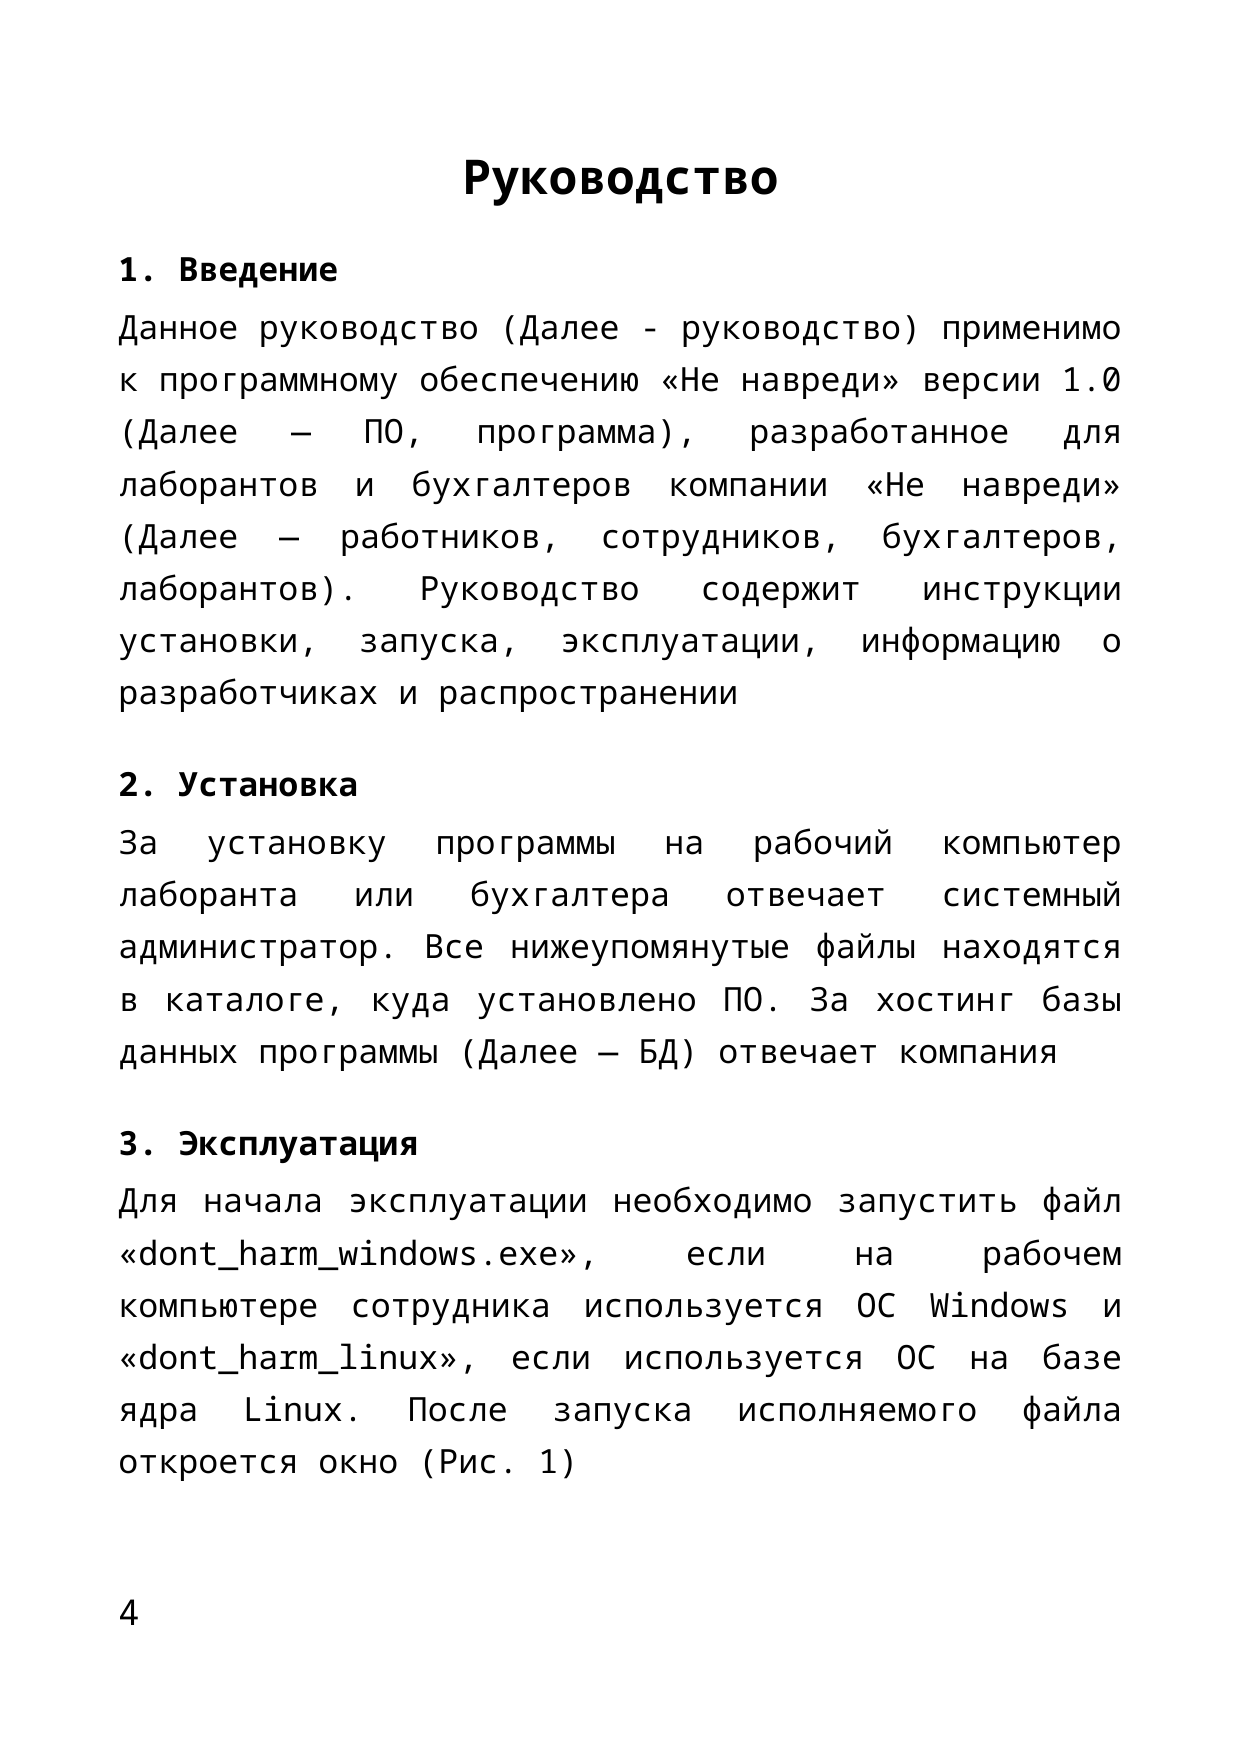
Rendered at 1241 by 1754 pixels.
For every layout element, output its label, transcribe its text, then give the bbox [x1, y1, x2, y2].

text Данное руководство (Далее - руководство) применимо к программному обеспечению «Не навреди» версии 1.0 (Далее — ПО, программа), разработанное для лаборантов и бухгалтеров компании «Не навреди» (Далее — работников, сотрудников, бухгалтеров, лаборантов). Руководство содержит инструкции установки, запуска, эксплуатации, информацию о разработчиках и распространении [118, 304, 1122, 714]
subtitle 2. Установка [118, 761, 1122, 806]
text За установку программы на рабочий компьютер лаборанта или бухгалтера отвечает системный администратор. Все нижеупомянутые файлы находятся в каталоге, куда установлено ПО. За хостинг базы данных программы (Далее — БД) отвечает компания [118, 819, 1122, 1073]
subtitle 3. Эксплуатация [118, 1119, 1122, 1165]
title Руководство [118, 143, 1122, 208]
subtitle 1. Введение [118, 246, 1122, 291]
text Для начала эксплуатации необходимо запустить файл «dont_harm_windows.exe», если на рабочем компьютере сотрудника используется ОС Windows и «dont_harm_linux», если используется ОС на базе ядра Linux. После запуска исполняемого файла откроется окно (Рис. 1) [118, 1177, 1122, 1484]
